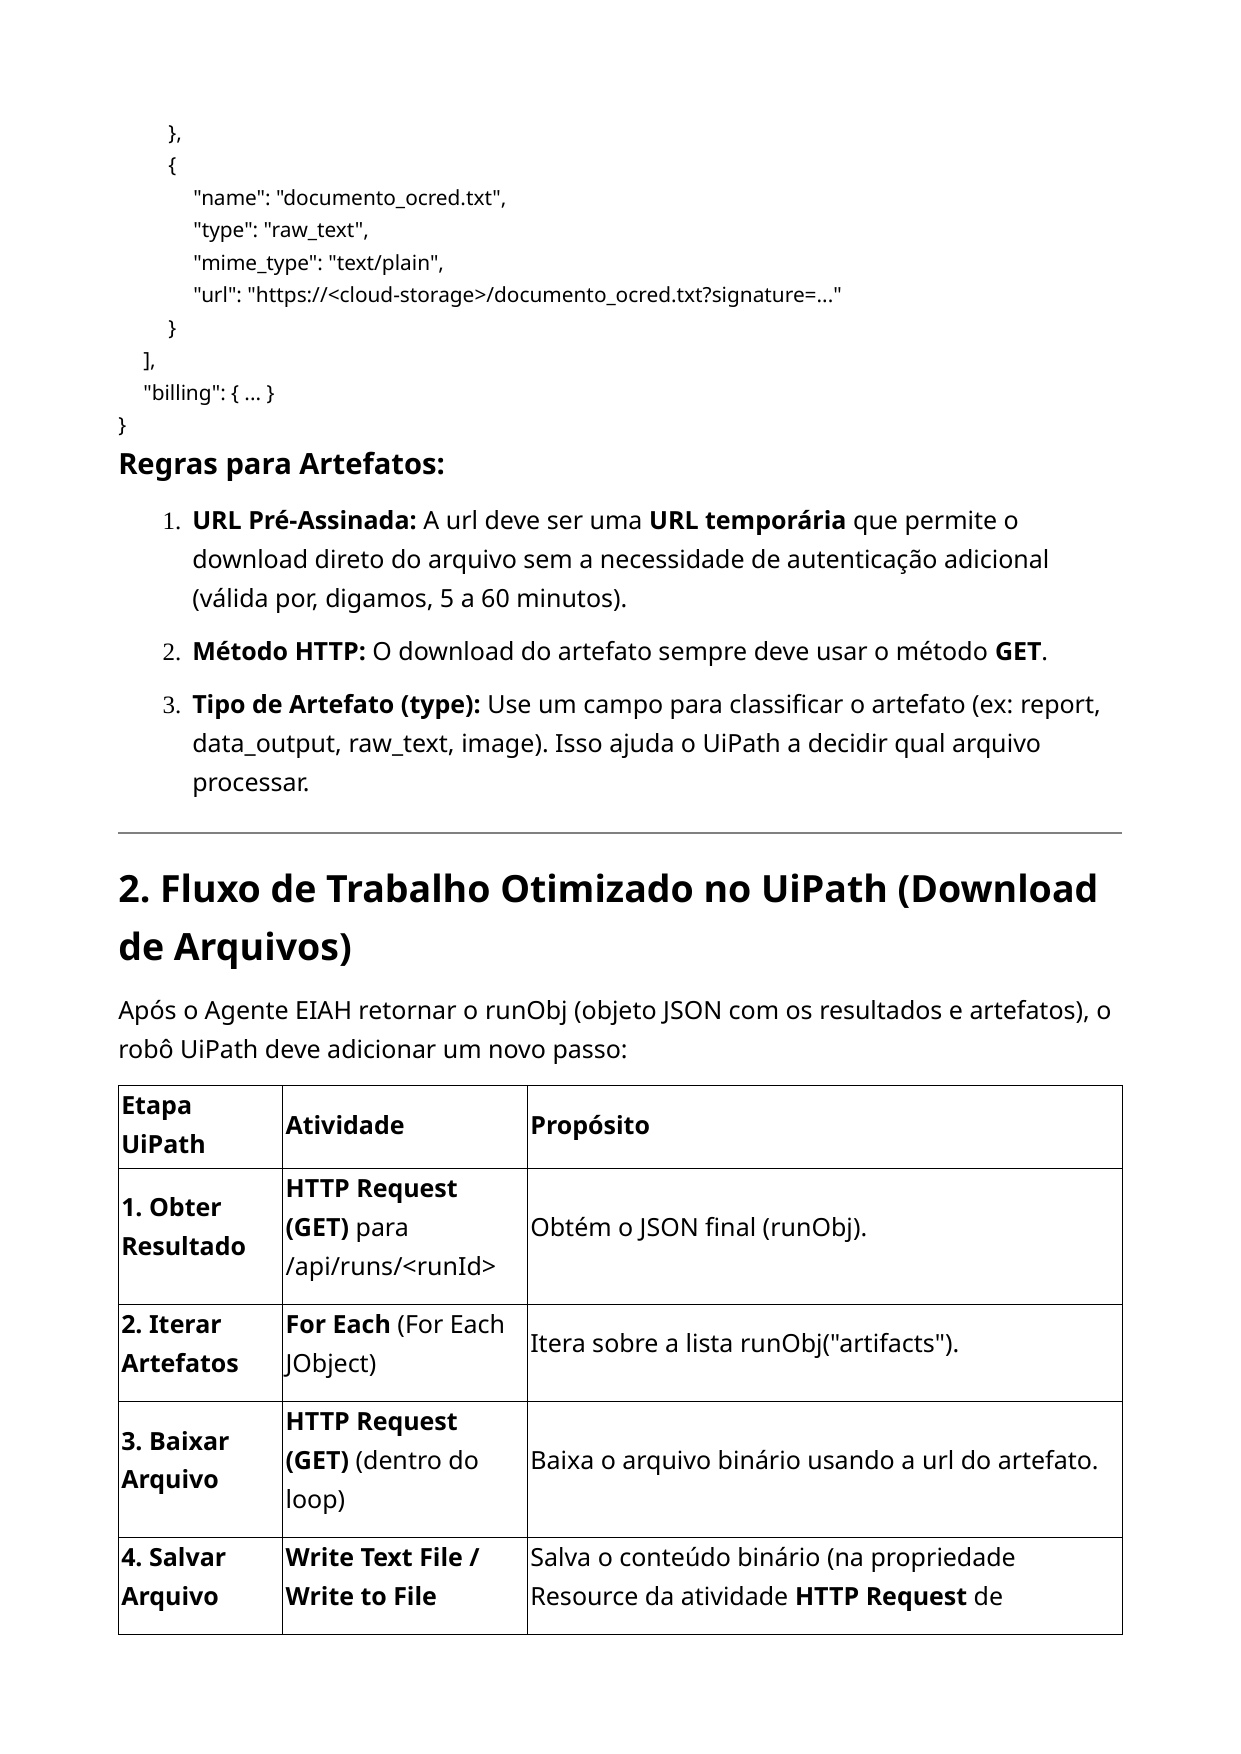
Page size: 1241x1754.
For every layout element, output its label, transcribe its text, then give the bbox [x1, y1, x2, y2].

text { [118, 151, 1122, 179]
table_cell Baixa o arquivo binário usando a url do artefato. [528, 1402, 1122, 1537]
table_cell Salva o conteúdo binário (na propriedade Resource da atividade HTTP Request de [528, 1538, 1122, 1634]
table_header Propósito [528, 1086, 1122, 1168]
table_cell 1. Obter Resultado [119, 1169, 282, 1304]
text "name": "documento_ocred.txt", [118, 183, 1122, 212]
table_cell Write Text File / Write to File [283, 1538, 527, 1634]
list Tipo de Artefato (type): Use um campo para classificar o artefato (ex: report, data_output, raw_text, image). Isso ajuda o UiPath a decidir qual arquivo processar. [162, 687, 1122, 798]
text }, [118, 118, 1122, 147]
text "url": "https://<cloud-storage>/documento_ocred.txt?signature=..." [118, 281, 1122, 309]
text ], [118, 346, 1122, 374]
text Após o Agente EIAH retornar o runObj (objeto JSON com os resultados e artefatos), o robô UiPath deve adicionar um novo passo: [118, 993, 1122, 1066]
table_cell Itera sobre a lista runObj("artifacts"). [528, 1305, 1122, 1401]
table_cell HTTP Request (GET) para /api/runs/<runId> [283, 1169, 527, 1304]
table_header Etapa UiPath [119, 1086, 282, 1168]
table_cell For Each (For Each JObject) [283, 1305, 527, 1401]
table_cell 3. Baixar Arquivo [119, 1402, 282, 1537]
subtitle Regras para Artefatos: [118, 443, 1122, 483]
list Método HTTP: O download do artefato sempre deve usar o método GET. [162, 634, 1122, 668]
text "billing": { ... } [118, 378, 1122, 407]
text "mime_type": "text/plain", [118, 248, 1122, 277]
list URL Pré-Assinada: A url deve ser uma URL temporária que permite o download direto do arquivo sem a necessidade de autenticação adicional (válida por, digamos, 5 a 60 minutos). [162, 503, 1122, 614]
table_header Atividade [283, 1086, 527, 1168]
table_cell HTTP Request (GET) (dentro do loop) [283, 1402, 527, 1537]
table_cell 2. Iterar Artefatos [119, 1305, 282, 1401]
text } [118, 411, 1122, 439]
text } [118, 313, 1122, 342]
text "type": "raw_text", [118, 216, 1122, 244]
table_cell 4. Salvar Arquivo [119, 1538, 282, 1634]
subtitle 2. Fluxo de Trabalho Otimizado no UiPath (Download de Arquivos) [118, 862, 1122, 971]
table_cell Obtém o JSON final (runObj). [528, 1169, 1122, 1304]
